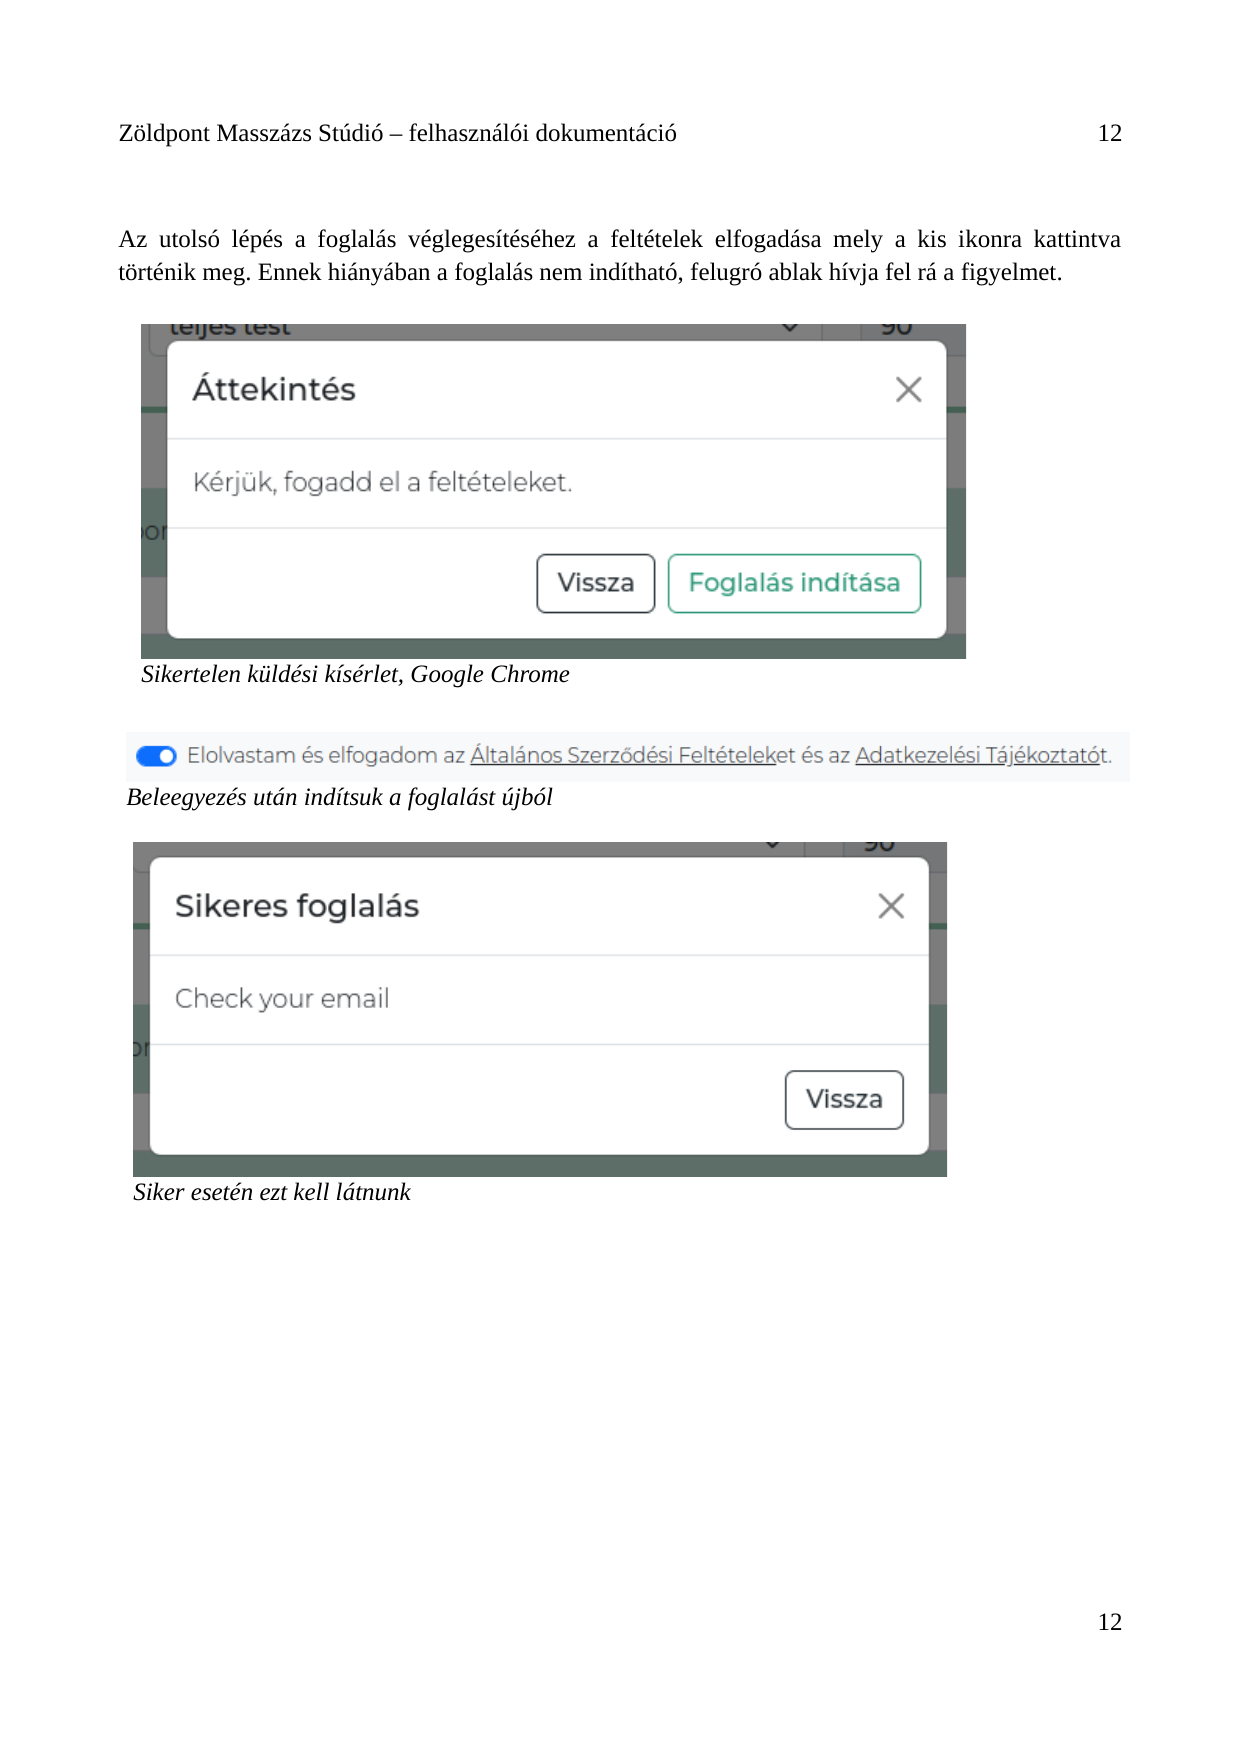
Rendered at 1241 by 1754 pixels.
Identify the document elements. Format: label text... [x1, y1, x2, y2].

picture [133, 842, 948, 1177]
text Siker esetén ezt kell látnunk [133, 1177, 947, 1205]
text Sikertelen küldési kísérlet, Google Chrome [141, 659, 966, 688]
picture [126, 732, 1130, 782]
picture [141, 324, 967, 659]
text Beleegyezés után indítsuk a foglalást újból [126, 782, 1130, 811]
text Az utolsó lépés a foglalás véglegesítéséhez a feltételek elfogadása mely a kis ikonra kattintva történik meg. Ennek hiányában a foglalás nem indítható, felugró ablak hívja fel rá a figyelmet. [118, 224, 1122, 286]
